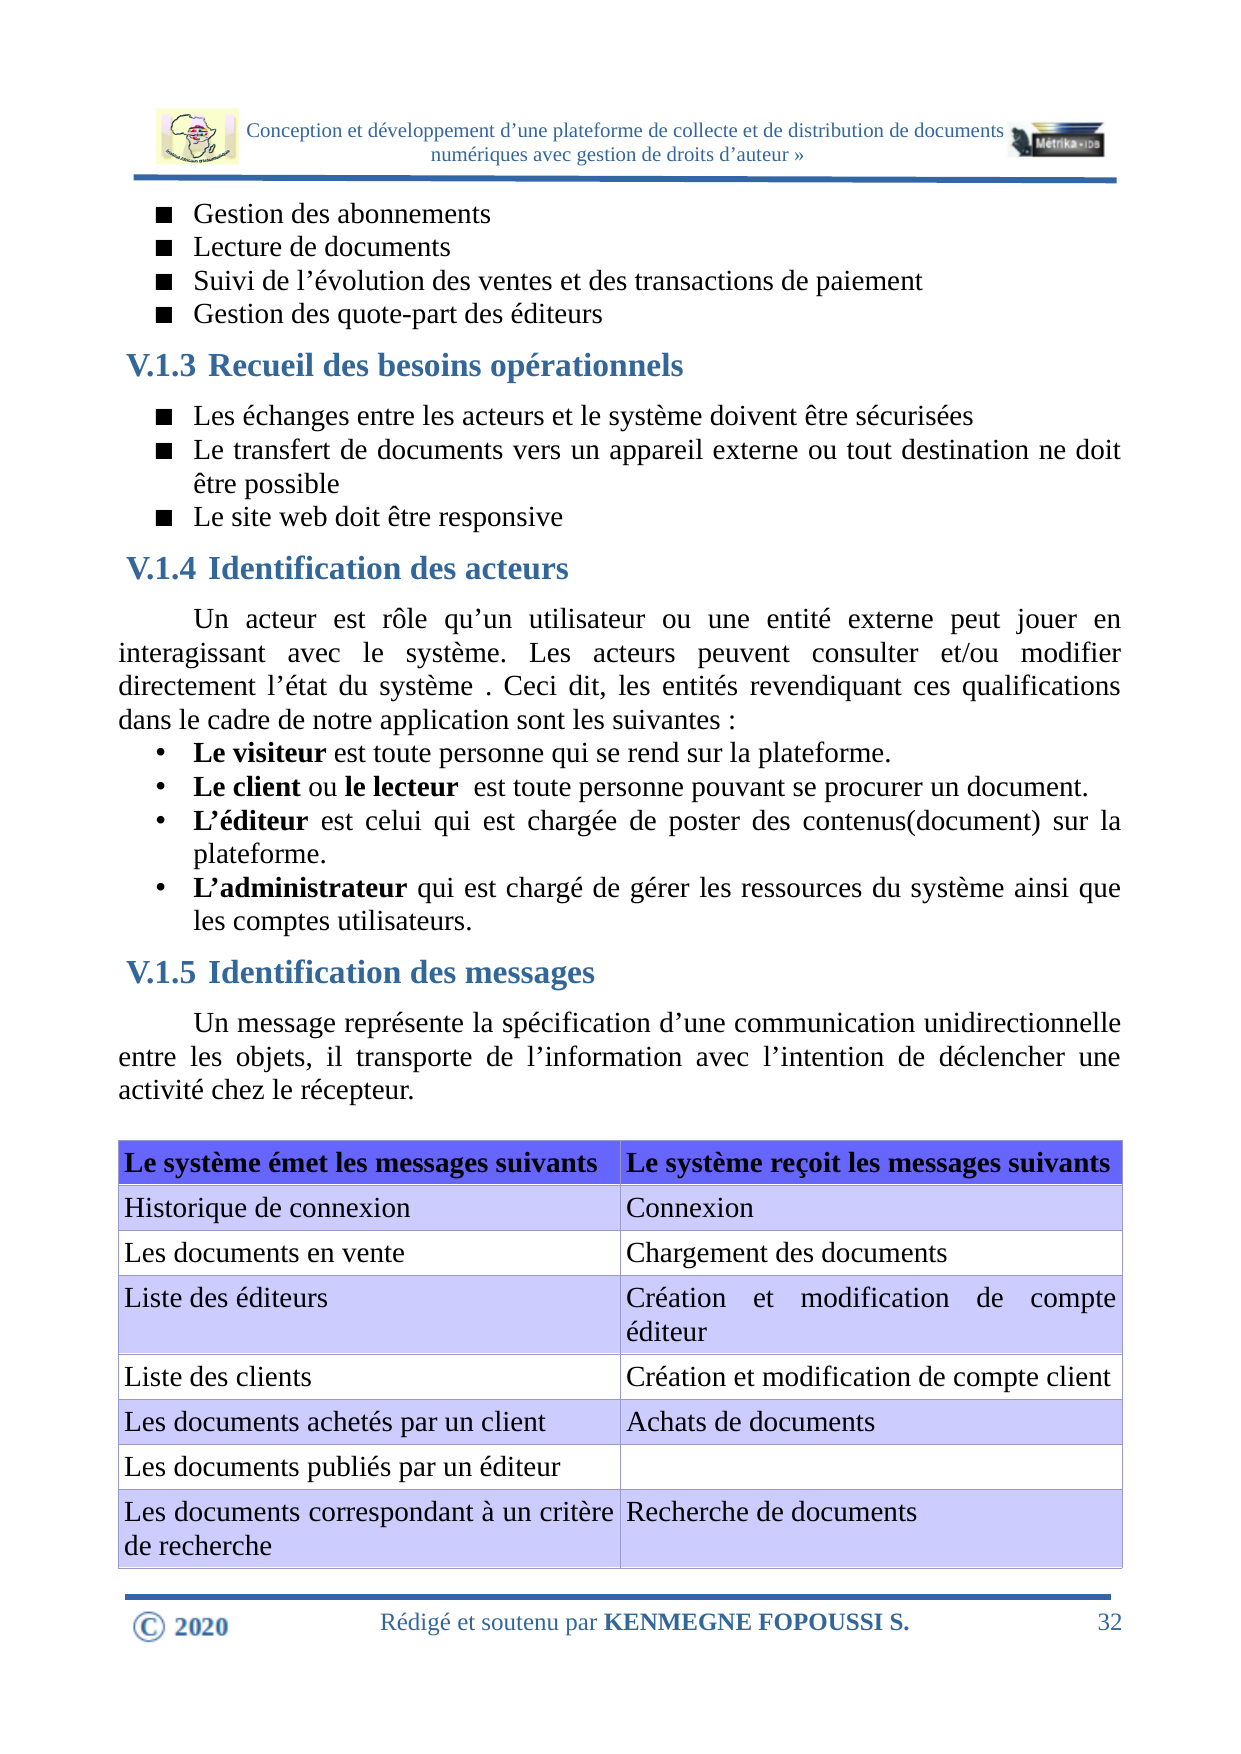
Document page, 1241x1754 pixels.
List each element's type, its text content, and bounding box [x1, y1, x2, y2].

table_cell Création et modification de compte client [621, 1355, 1122, 1398]
text Un acteur est rôle qu’un utilisateur ou une entité externe peut jouer en interagissant avec le système. Les acteurs peuvent consulter et/ou modifier directement l’état du système . Ceci dit, les entités revendiquant ces qualifications dans le cadre de notre application sont les suivantes : [118, 601, 1122, 735]
table_cell [621, 1445, 1122, 1489]
table_cell Connexion [621, 1186, 1122, 1230]
list Le transfert de documents vers un appareil externe ou tout destination ne doit être possible [156, 432, 1122, 499]
picture [1003, 116, 1109, 160]
list L’éditeur est celui qui est chargée de poster des contenus(document) sur la plateforme. [156, 803, 1122, 870]
picture [154, 107, 241, 166]
list Le client ou le lecteur est toute personne pouvant se procurer un document. [156, 769, 1122, 803]
table_header Le système émet les messages suivants [119, 1141, 620, 1184]
table_cell Liste des clients [119, 1355, 620, 1398]
table_cell Les documents achetés par un client [119, 1400, 620, 1444]
list Gestion des quote-part des éditeurs [156, 297, 1122, 330]
subtitle Identification des acteurs [118, 548, 1122, 586]
table_cell Liste des éditeurs [119, 1276, 620, 1353]
list Le site web doit être responsive [156, 499, 1122, 533]
table_cell Chargement des documents [621, 1231, 1122, 1275]
list Lecture de documents [156, 229, 1122, 263]
table_cell Achats de documents [621, 1400, 1122, 1444]
subtitle Recueil des besoins opérationnels [118, 345, 1122, 384]
list Les échanges entre les acteurs et le système doivent être sécurisées [156, 398, 1122, 432]
table_cell Les documents publiés par un éditeur [119, 1445, 620, 1489]
list Le visiteur est toute personne qui se rend sur la plateforme. [156, 735, 1122, 769]
table_header Le système reçoit les messages suivants [621, 1141, 1122, 1184]
table_cell Les documents correspondant à un critère de recherche [119, 1490, 620, 1567]
text Un message représente la spécification d’une communication unidirectionnelle entre les objets, il transporte de l’information avec l’intention de déclencher une activité chez le récepteur. [118, 1005, 1122, 1106]
list Suivi de l’évolution des ventes et des transactions de paiement [156, 263, 1122, 297]
picture [126, 1604, 231, 1647]
table_cell Création et modification de compte éditeur [621, 1276, 1122, 1353]
table_cell Les documents en vente [119, 1231, 620, 1275]
list Gestion des abonnements [156, 196, 1122, 229]
list L’administrateur qui est chargé de gérer les ressources du système ainsi que les comptes utilisateurs. [156, 870, 1122, 937]
subtitle Identification des messages [118, 952, 1122, 991]
table_cell Historique de connexion [119, 1186, 620, 1230]
table_cell Recherche de documents [621, 1490, 1122, 1567]
